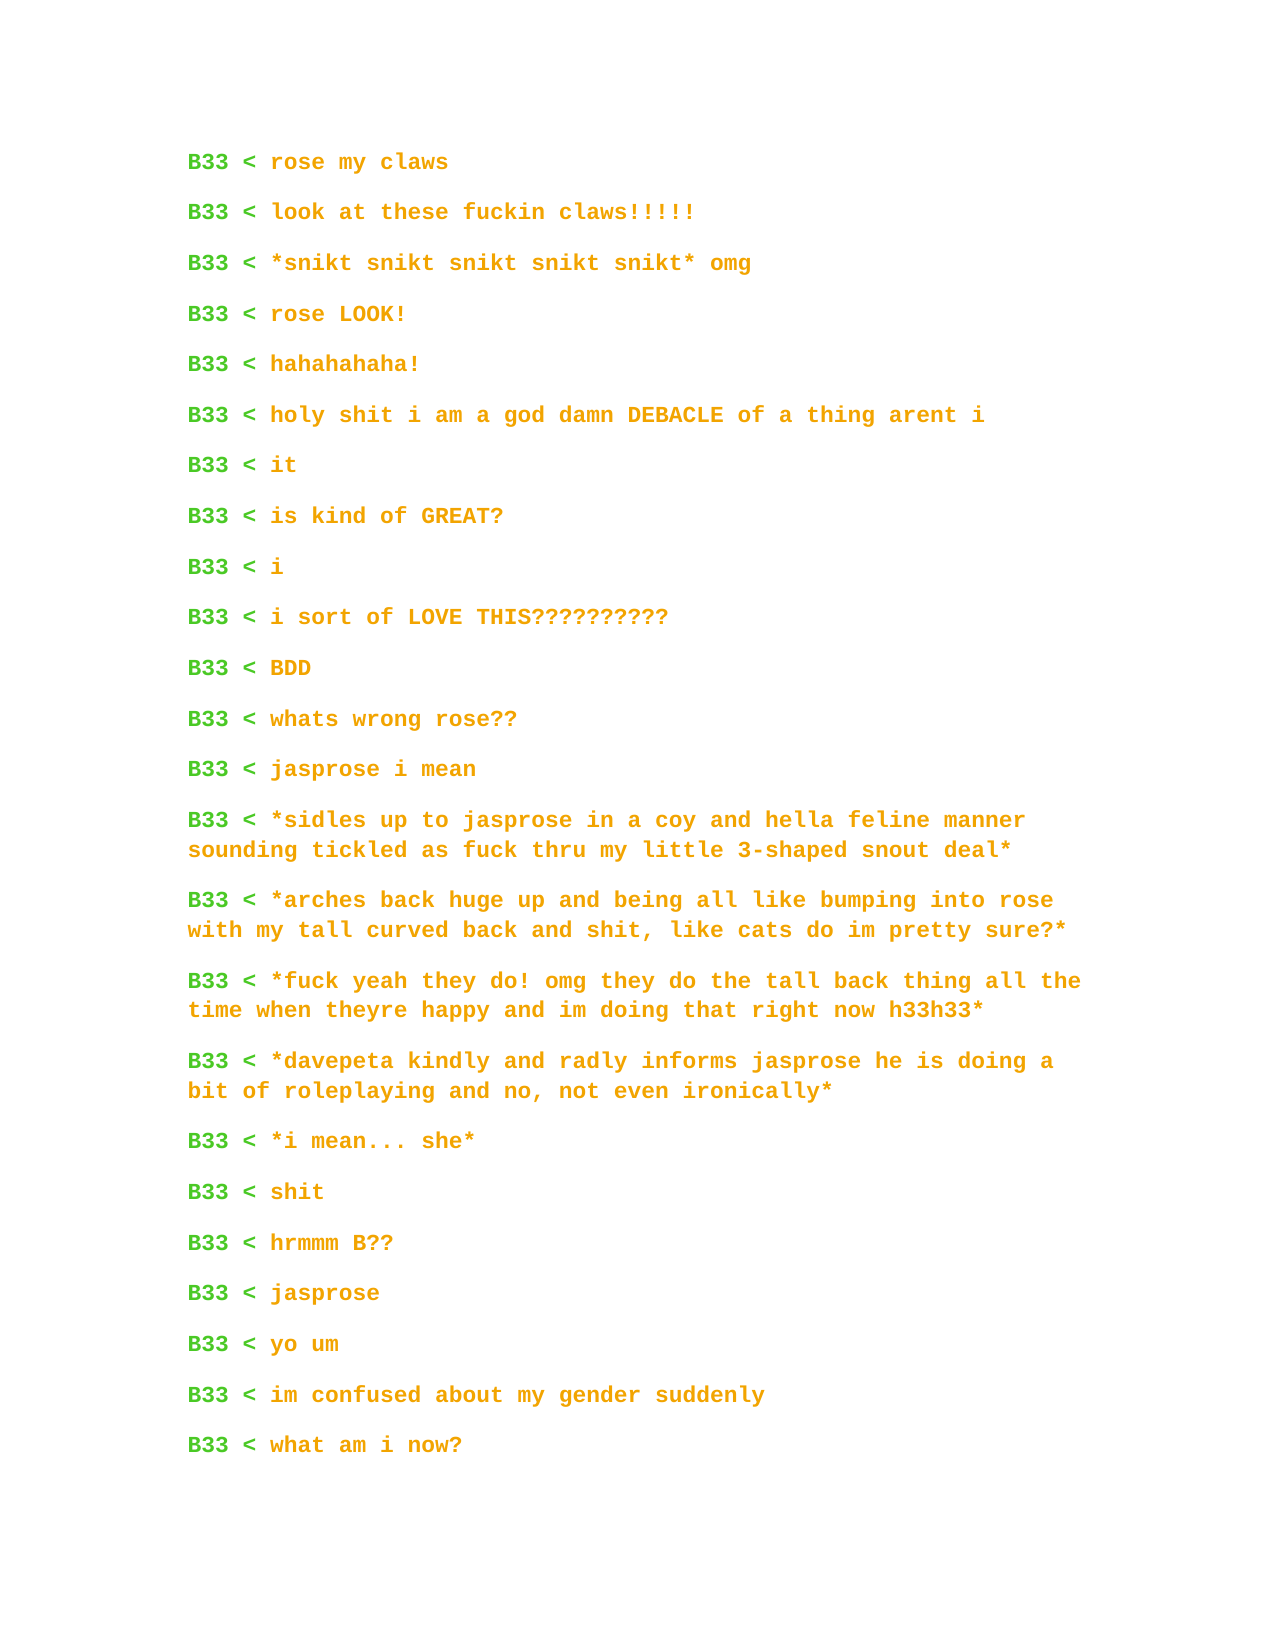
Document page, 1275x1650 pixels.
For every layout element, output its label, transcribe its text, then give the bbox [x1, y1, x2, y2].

text B33 < i sort of LOVE THIS?????????? [187, 606, 1087, 632]
text B33 < i [187, 555, 1087, 581]
text B33 < BDD [187, 656, 1087, 682]
text B33 < look at these fuckin claws!!!!! [187, 201, 1087, 227]
text B33 < hrmmm B?? [187, 1231, 1087, 1257]
text B33 < is kind of GREAT? [187, 504, 1087, 530]
text B33 < *davepeta kindly and radly informs jasprose he is doing a bit of roleplaying and no, not even ironically* [187, 1049, 1087, 1105]
text B33 < *arches back huge up and being all like bumping into rose with my tall curved back and shit, like cats do im pretty sure?* [187, 888, 1087, 944]
text B33 < whats wrong rose?? [187, 707, 1087, 733]
text B33 < hahahahaha! [187, 352, 1087, 378]
text B33 < im confused about my gender suddenly [187, 1383, 1087, 1409]
text B33 < holy shit i am a god damn DEBACLE of a thing arent i [187, 403, 1087, 429]
text B33 < jasprose [187, 1282, 1087, 1308]
text B33 < it [187, 454, 1087, 480]
text B33 < *sidles up to jasprose in a coy and hella feline manner sounding tickled as fuck thru my little 3-shaped snout deal* [187, 808, 1087, 864]
text B33 < *snikt snikt snikt snikt snikt* omg [187, 251, 1087, 277]
text B33 < what am i now? [187, 1433, 1087, 1459]
text B33 < yo um [187, 1332, 1087, 1358]
text B33 < shit [187, 1180, 1087, 1206]
text B33 < jasprose i mean [187, 757, 1087, 783]
text B33 < *i mean... she* [187, 1130, 1087, 1156]
text B33 < rose LOOK! [187, 302, 1087, 328]
text B33 < *fuck yeah they do! omg they do the tall back thing all the time when theyre happy and im doing that right now h33h33* [187, 969, 1087, 1025]
text B33 < rose my claws [187, 150, 1087, 176]
